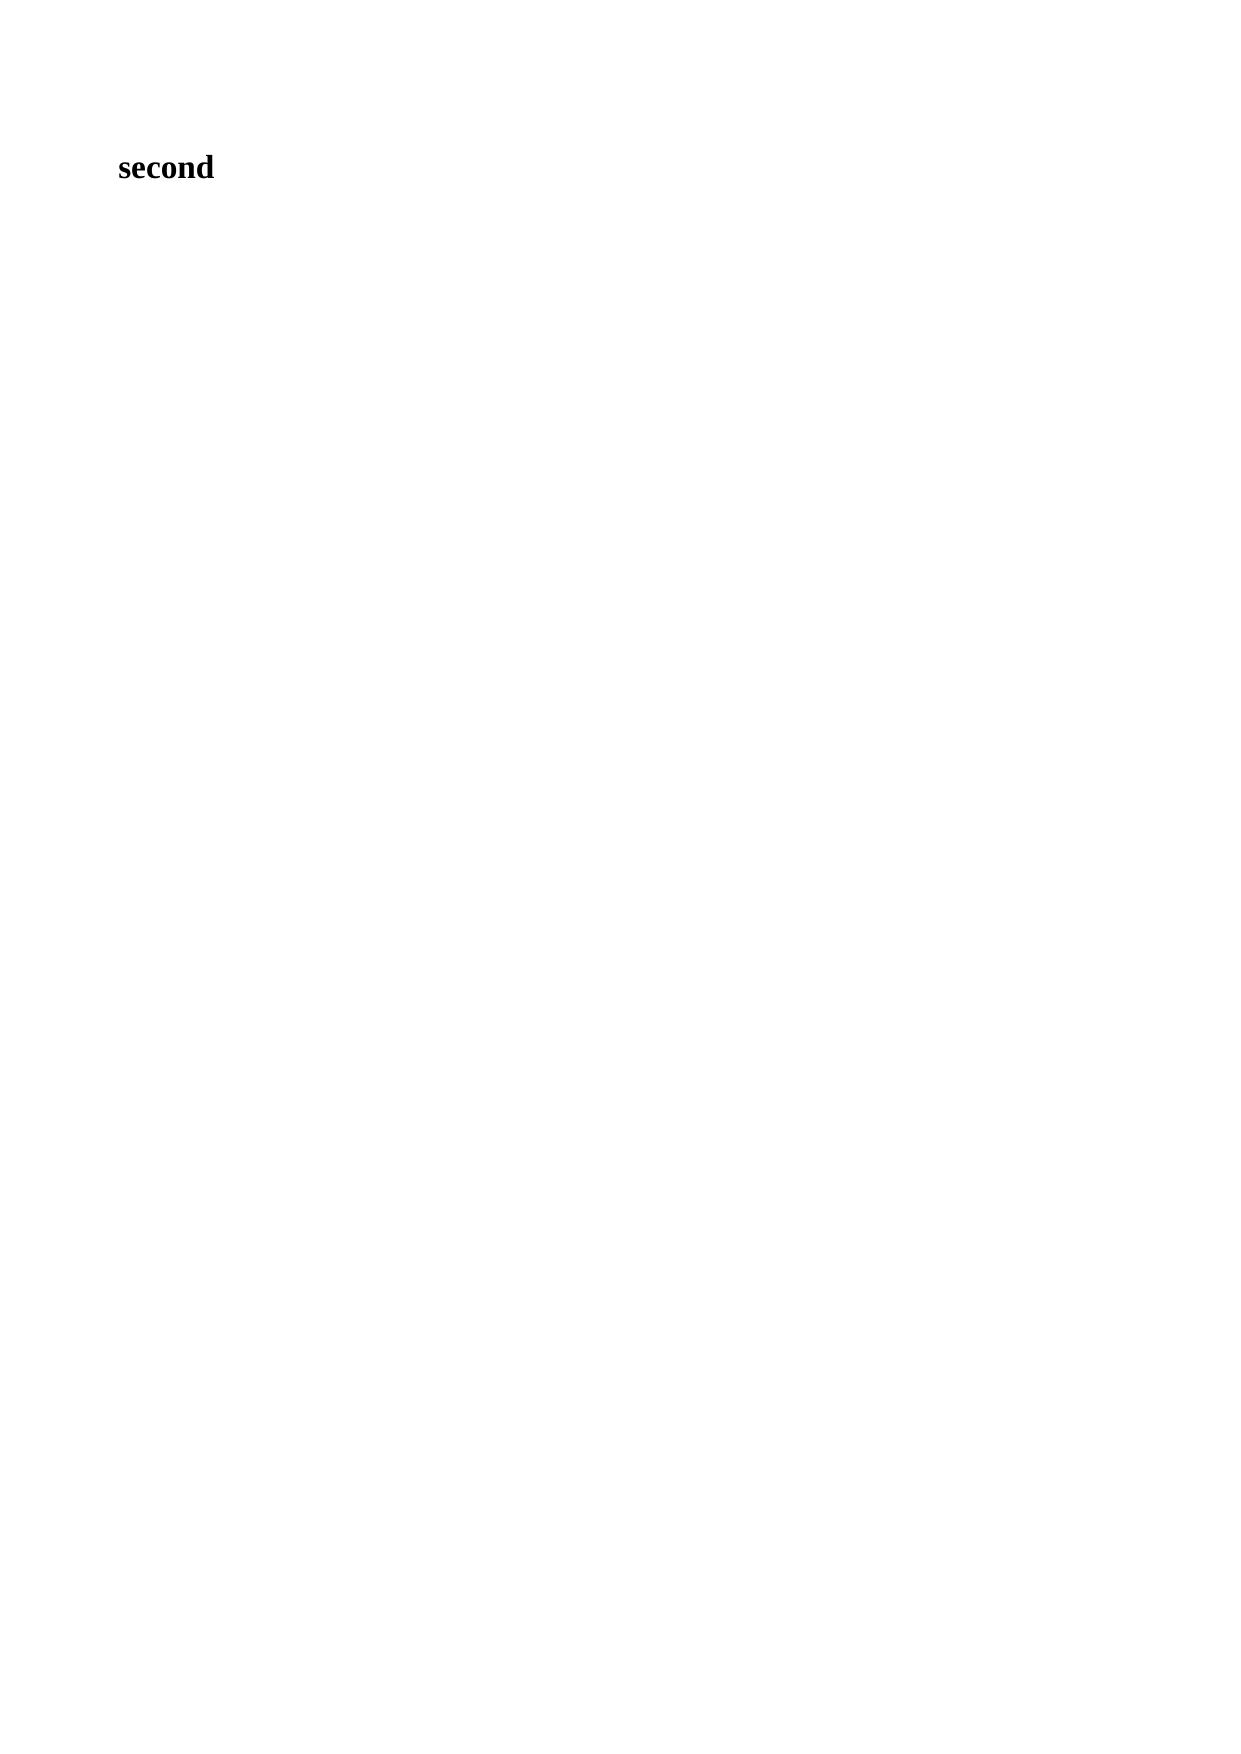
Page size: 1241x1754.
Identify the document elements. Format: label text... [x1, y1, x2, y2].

text second [118, 147, 1122, 185]
